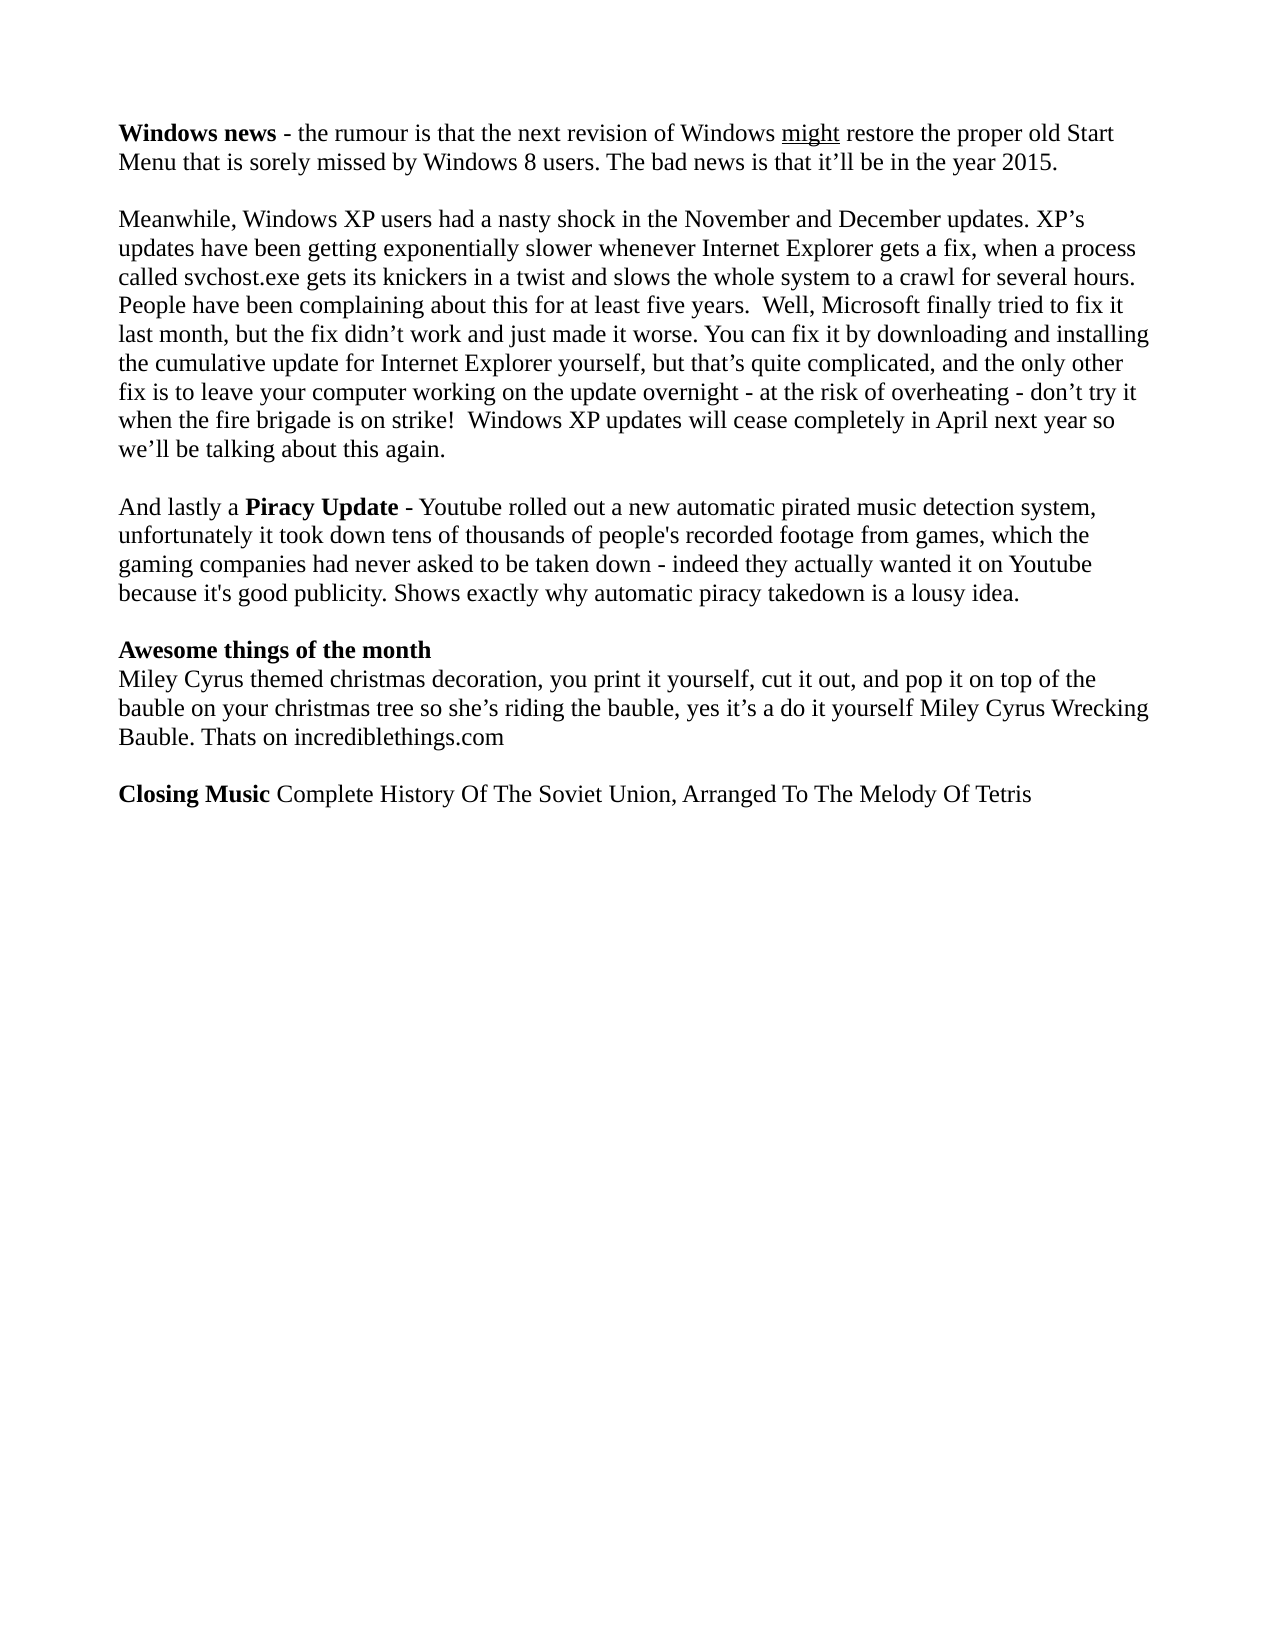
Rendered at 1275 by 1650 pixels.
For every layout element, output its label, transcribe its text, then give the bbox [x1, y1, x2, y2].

text And lastly a Piracy Update - Youtube rolled out a new automatic pirated music detection system, unfortunately it took down tens of thousands of people's recorded footage from games, which the gaming companies had never asked to be taken down - indeed they actually wanted it on Youtube because it's good publicity. Shows exactly why automatic piracy takedown is a lousy idea. [118, 492, 1157, 607]
text Miley Cyrus themed christmas decoration, you print it yourself, cut it out, and pop it on top of the bauble on your christmas tree so she’s riding the bauble, yes it’s a do it yourself Miley Cyrus Wrecking Bauble. Thats on incrediblethings.com [118, 664, 1157, 751]
text Closing Music Complete History Of The Soviet Union, Arranged To The Melody Of Tetris [118, 779, 1157, 808]
text Meanwhile, Windows XP users had a nasty shock in the November and December updates. XP’s updates have been getting exponentially slower whenever Internet Explorer gets a fix, when a process called svchost.exe gets its knickers in a twist and slows the whole system to a crawl for several hours. People have been complaining about this for at least five years. Well, Microsoft finally tried to fix it last month, but the fix didn’t work and just made it worse. You can fix it by downloading and installing the cumulative update for Internet Explorer yourself, but that’s quite complicated, and the only other fix is to leave your computer working on the update overnight - at the risk of overheating - don’t try it when the fire brigade is on strike! Windows XP updates will cease completely in April next year so we’ll be talking about this again. [118, 204, 1157, 463]
text Windows news - the rumour is that the next revision of Windows might restore the proper old Start Menu that is sorely missed by Windows 8 users. The bad news is that it’ll be in the year 2015. [118, 118, 1157, 176]
text Awesome things of the month [118, 636, 1157, 664]
